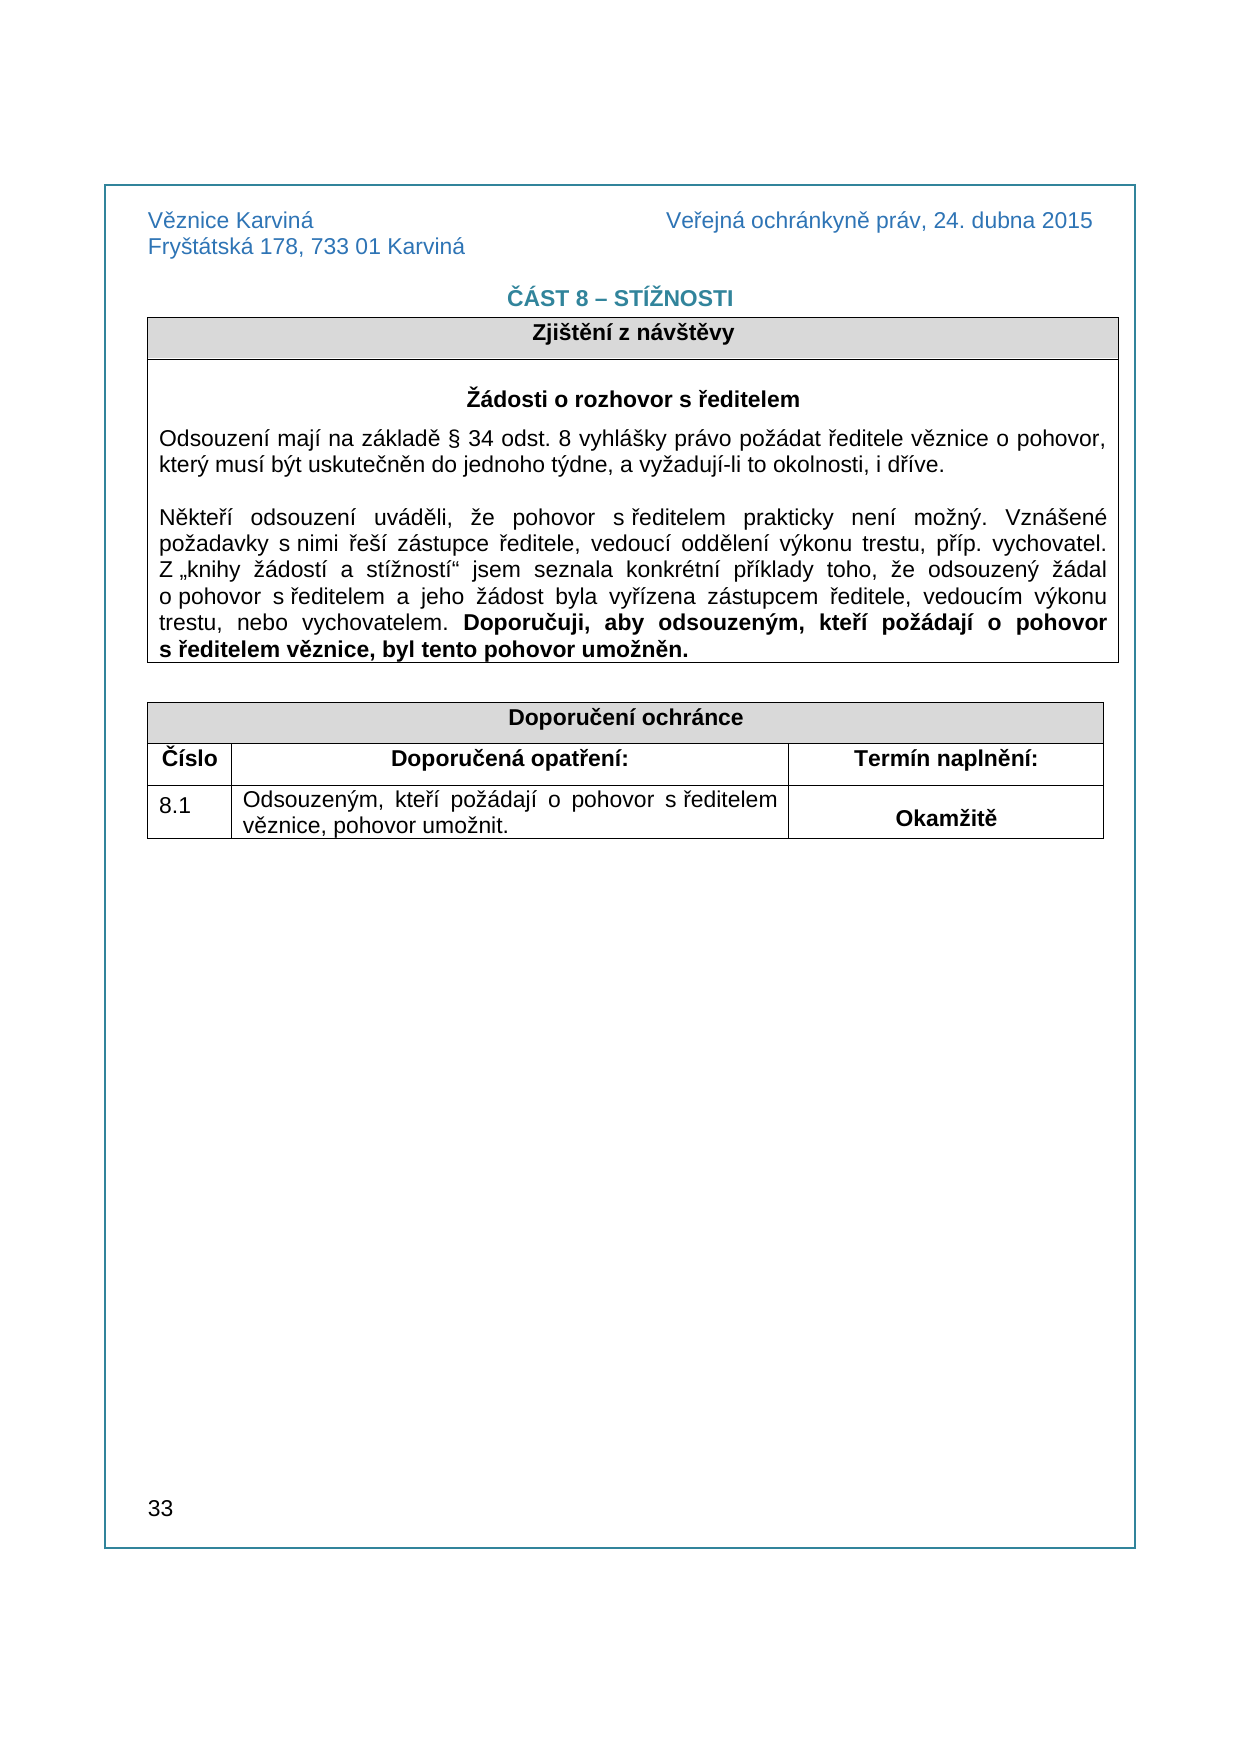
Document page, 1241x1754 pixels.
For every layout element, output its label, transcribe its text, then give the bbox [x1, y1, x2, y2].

table_header Zjištění z návštěvy [148, 318, 1118, 358]
table_cell Číslo [148, 744, 231, 784]
table_cell 8.1 [148, 786, 231, 838]
table_cell Doporučená opatření: [232, 744, 788, 784]
table_cell Žádosti o rozhovor s ředitelem Odsouzení mají na základě § 34 odst. 8 vyhlášky právo požádat ředitele věznice o pohovor, který musí být uskutečněn do jednoho týdne, a vyžadují-li to okolnosti, i dříve. Někteří odsouzení uváděli, že pohovor s ředitelem prakticky není možný. Vznášené požadavky s nimi řeší zástupce ředitele, vedoucí oddělení výkonu trestu, příp. vychovatel. Z „knihy žádostí a stížností“ jsem seznala konkrétní příklady toho, že odsouzený žádal o pohovor s ředitelem a jeho žádost byla vyřízena zástupcem ředitele, vedoucím výkonu trestu, nebo vychovatelem. Doporučuji, aby odsouzeným, kteří požádají o pohovor s ředitelem věznice, byl tento pohovor umožněn. [148, 360, 1118, 662]
table_header Doporučení ochránce [148, 703, 1103, 743]
subtitle ČÁST 8 – STÍŽNOSTI [148, 284, 1092, 311]
table_cell Odsouzeným, kteří požádají o pohovor s ředitelem věznice, pohovor umožnit. [232, 786, 788, 838]
table_cell Termín naplnění: [789, 744, 1103, 784]
table_cell Okamžitě [789, 786, 1103, 838]
